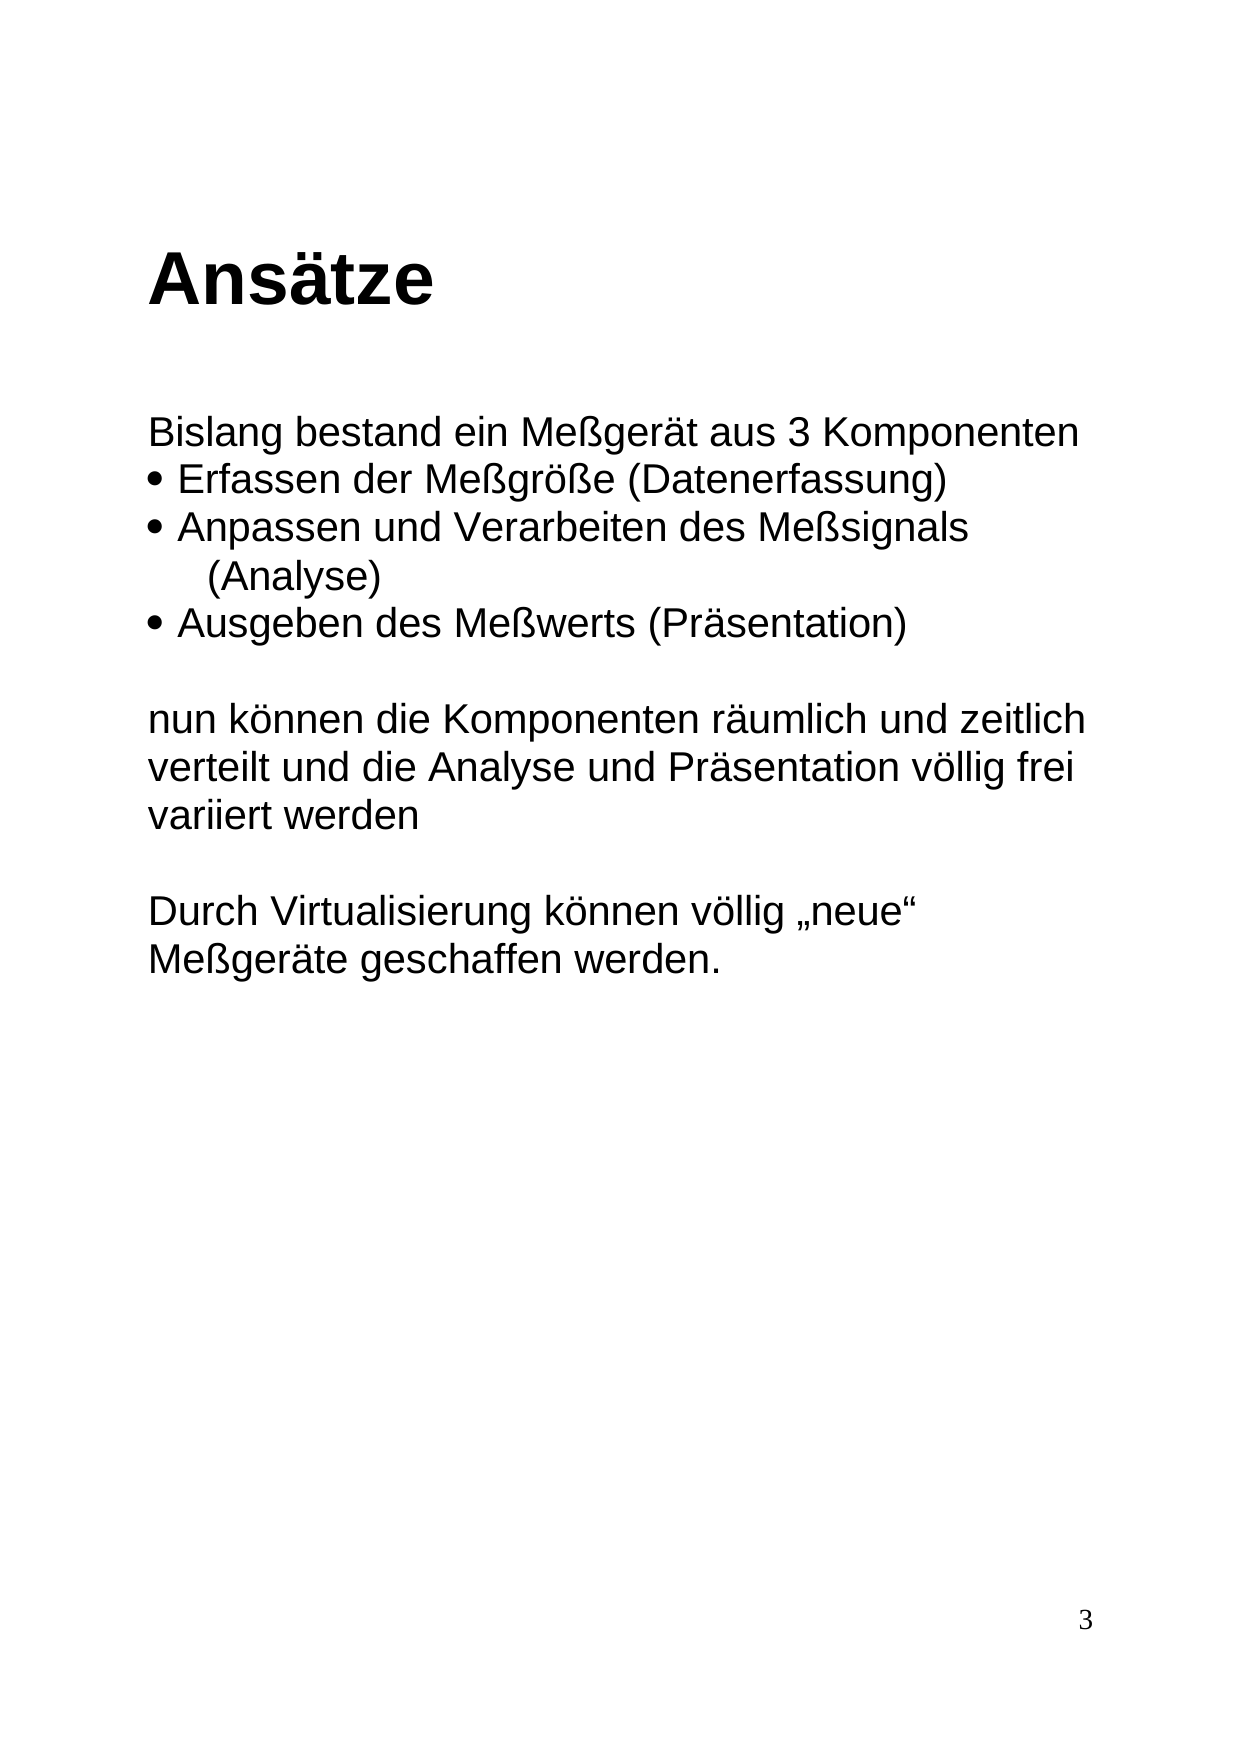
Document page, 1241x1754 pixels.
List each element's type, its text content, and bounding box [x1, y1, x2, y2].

list Erfassen der Meßgröße (Datenerfassung) [148, 455, 1093, 503]
list Anpassen und Verarbeiten des Meßsignals (Analyse) [148, 503, 1093, 599]
text Bislang bestand ein Meßgerät aus 3 Komponenten [148, 407, 1093, 455]
text nun können die Komponenten räumlich und zeitlich verteilt und die Analyse und Präsentation völlig frei variiert werden [148, 695, 1093, 838]
list Ausgeben des Meßwerts (Präsentation) [148, 599, 1093, 647]
text Durch Virtualisierung können völlig „neue“ Meßgeräte geschaffen werden. [148, 886, 1093, 982]
text Ansätze [148, 234, 1093, 321]
